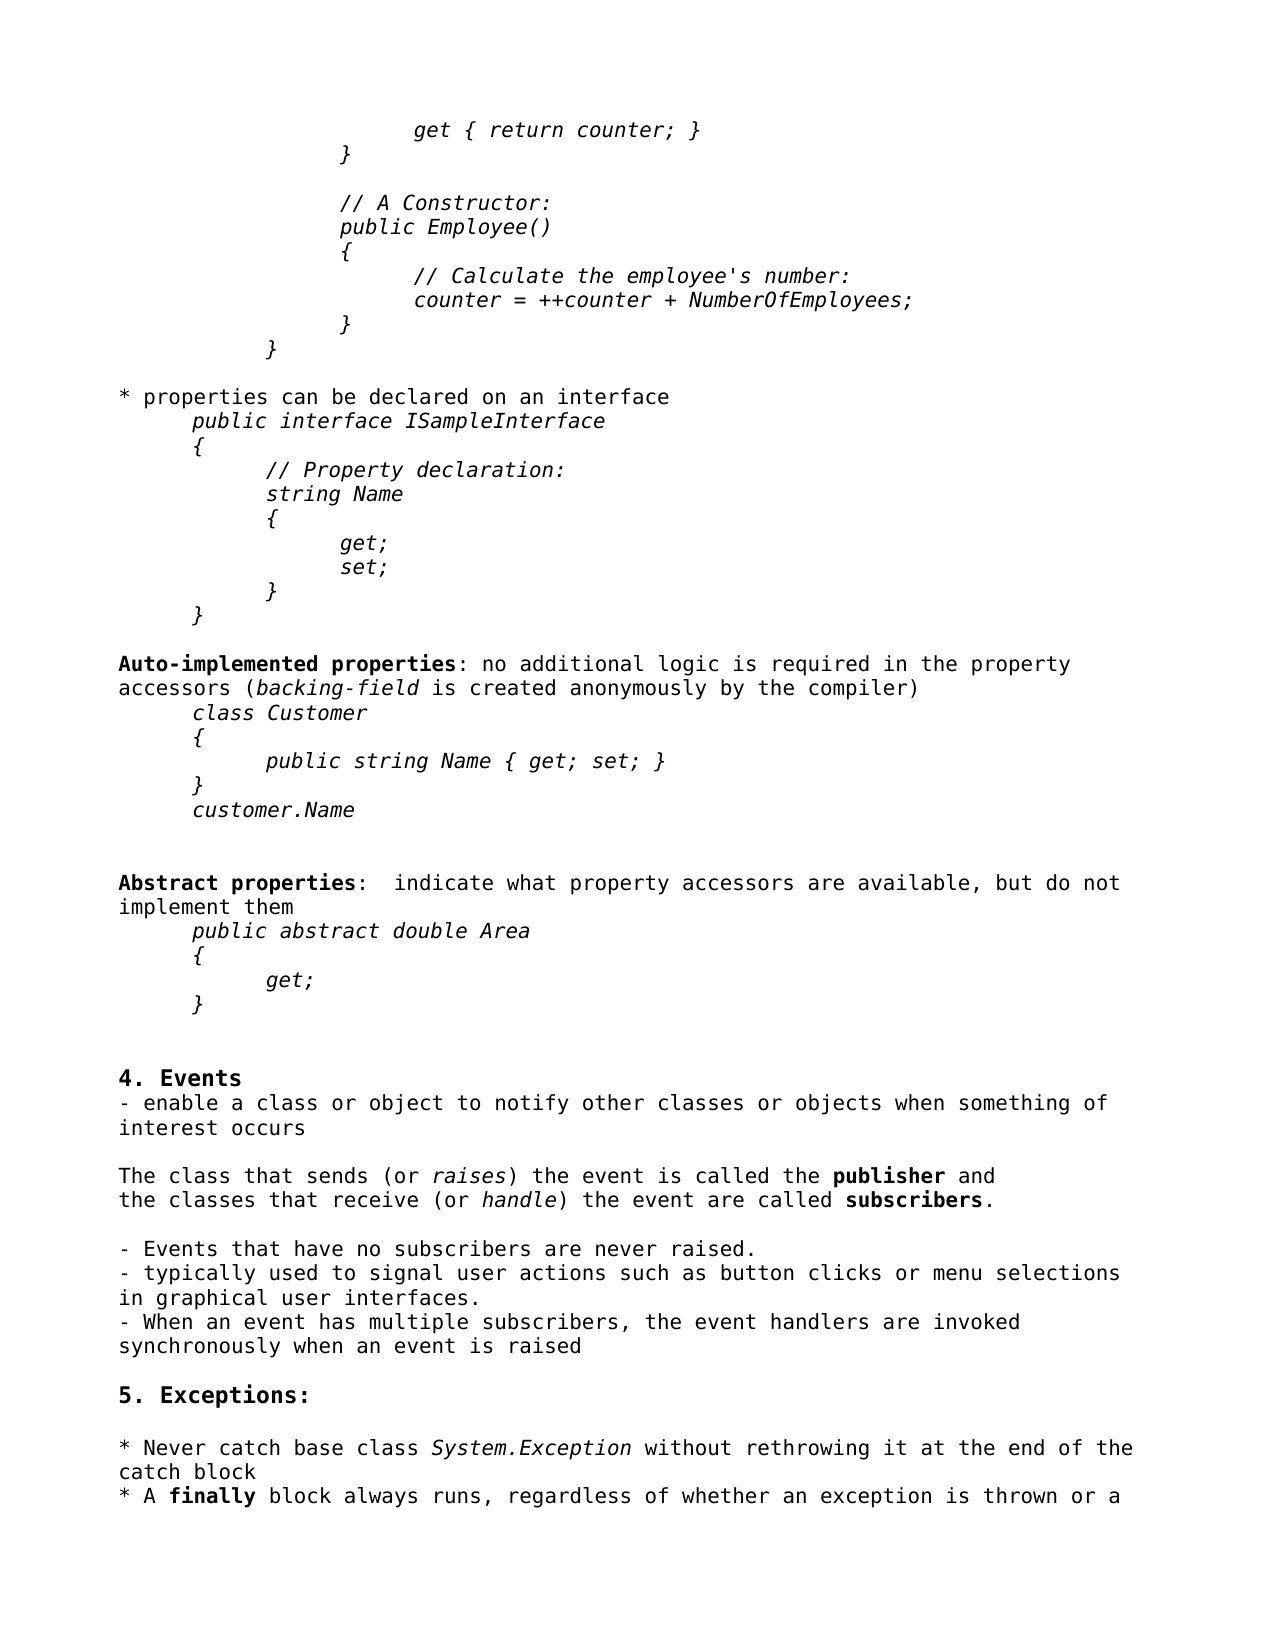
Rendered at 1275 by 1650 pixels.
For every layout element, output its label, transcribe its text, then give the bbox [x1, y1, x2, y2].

text set; [118, 555, 1157, 579]
text // A Constructor: [118, 191, 1157, 215]
text } [118, 992, 1157, 1016]
text public string Name { get; set; } [118, 749, 1157, 773]
text The class that sends (or raises) the event is called the publisher and [118, 1164, 1157, 1188]
text { [118, 434, 1157, 458]
text string Name [118, 482, 1157, 506]
text - Events that have no subscribers are never raised. [118, 1237, 1157, 1261]
text - typically used to signal user actions such as button clicks or menu selections in graphical user interfaces. [118, 1261, 1157, 1310]
text public Employee() [118, 215, 1157, 239]
text { [118, 506, 1157, 531]
text 5. Exceptions: [118, 1383, 1157, 1409]
text - enable a class or object to notify other classes or objects when something of interest occurs [118, 1091, 1157, 1140]
text * Never catch base class System.Exception without rethrowing it at the end of the catch block [118, 1436, 1157, 1484]
text } [118, 773, 1157, 798]
text counter = ++counter + NumberOfEmployees; [118, 288, 1157, 312]
text * A finally block always runs, regardless of whether an exception is thrown or a [118, 1484, 1157, 1509]
text // Calculate the employee's number: [118, 264, 1157, 288]
text } [118, 337, 1157, 361]
text get { return counter; } [118, 118, 1157, 142]
text class Customer [118, 701, 1157, 725]
text } [118, 603, 1157, 628]
text Auto-implemented properties: no additional logic is required in the property accessors (backing-field is created anonymously by the compiler) [118, 652, 1157, 701]
text { [118, 943, 1157, 968]
text customer.Name [118, 798, 1157, 822]
text } [118, 142, 1157, 167]
text public interface ISampleInterface [118, 409, 1157, 434]
text // Property declaration: [118, 458, 1157, 482]
text get; [118, 968, 1157, 992]
text { [118, 725, 1157, 749]
text * properties can be declared on an interface [118, 385, 1157, 409]
text get; [118, 531, 1157, 555]
text Abstract properties: indicate what property accessors are available, but do not implement them [118, 871, 1157, 919]
text } [118, 579, 1157, 603]
text { [118, 239, 1157, 264]
text - When an event has multiple subscribers, the event handlers are invoked synchronously when an event is raised [118, 1310, 1157, 1358]
text the classes that receive (or handle) the event are called subscribers. [118, 1188, 1157, 1213]
text } [118, 312, 1157, 337]
text 4. Events [118, 1065, 1157, 1091]
text public abstract double Area [118, 919, 1157, 943]
